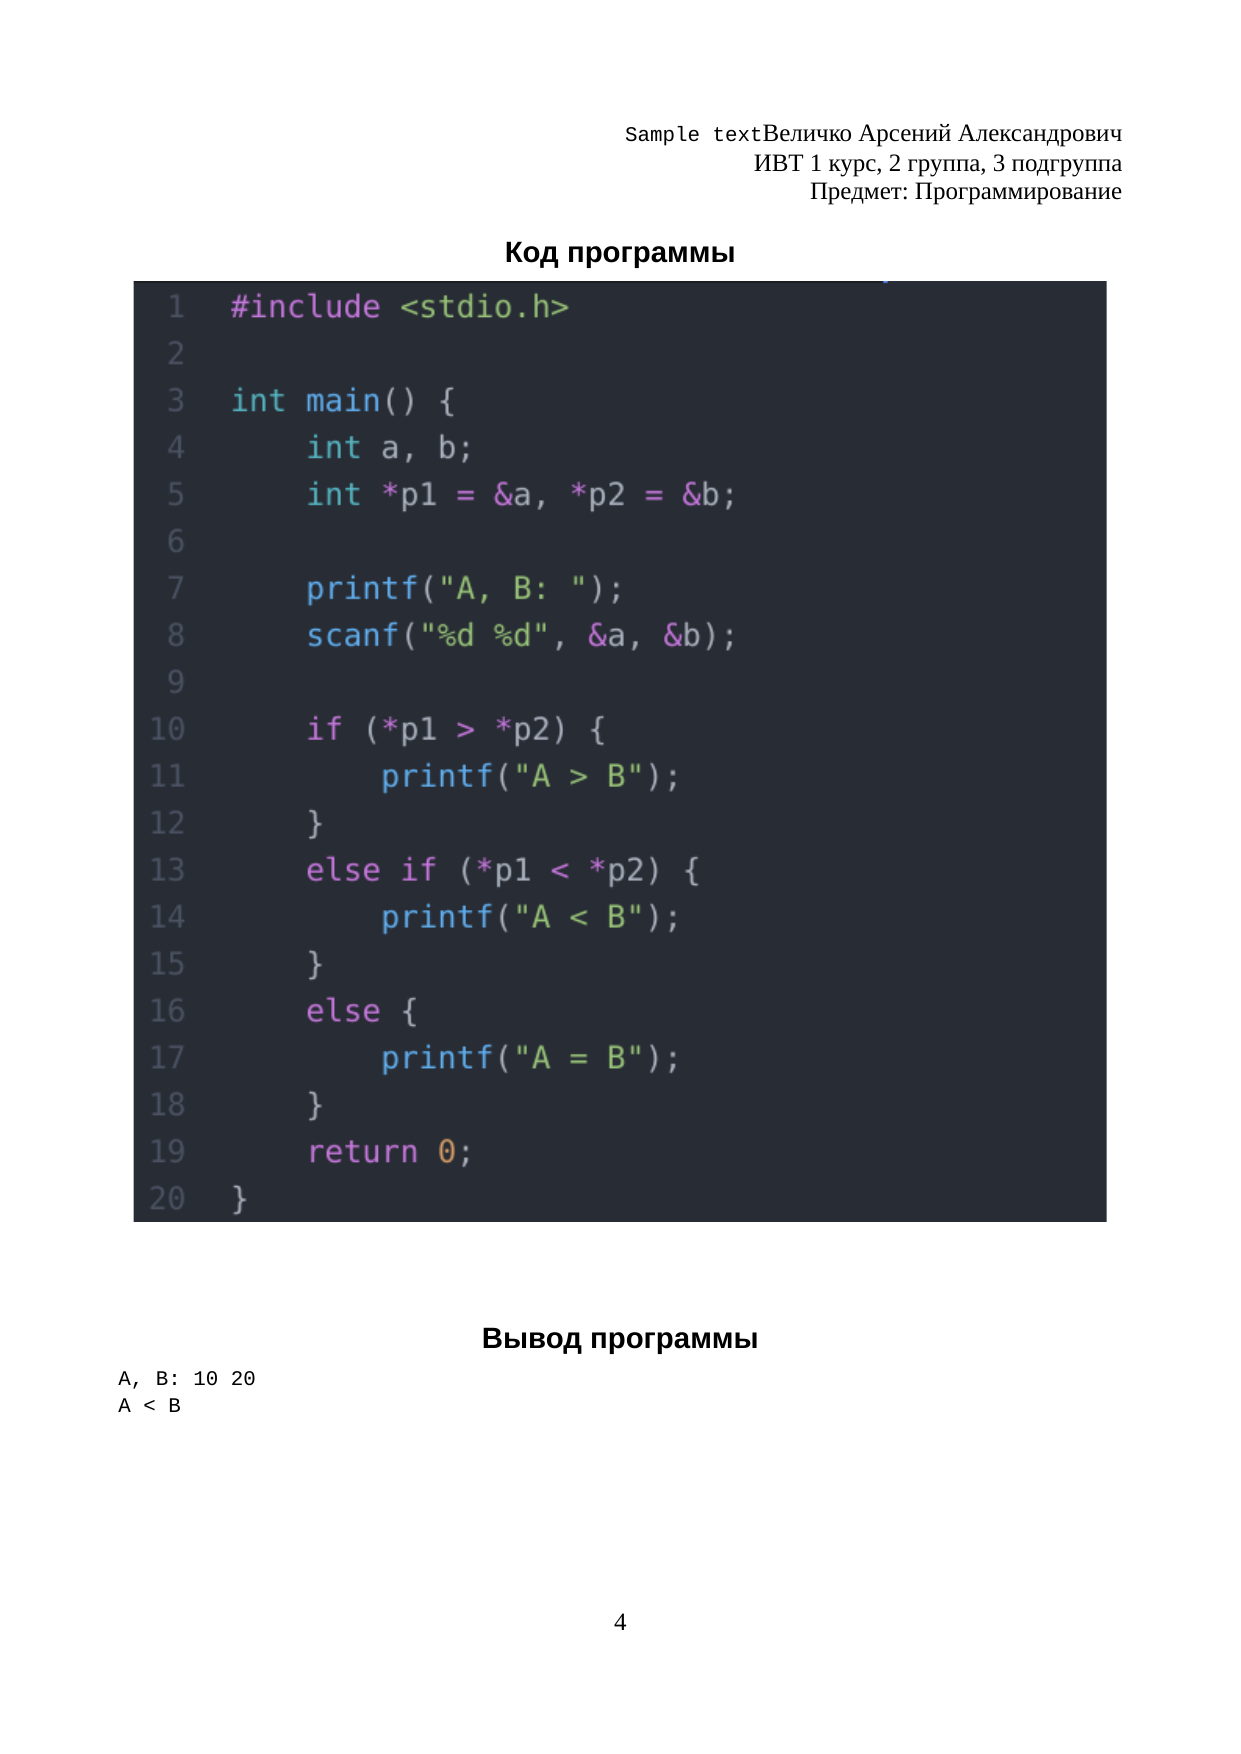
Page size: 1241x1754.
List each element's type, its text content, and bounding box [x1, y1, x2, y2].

subtitle Код программы [118, 235, 1122, 268]
text A, B: 10 20 [118, 1368, 1122, 1391]
subtitle Вывод программы [118, 1321, 1122, 1355]
picture [133, 281, 1107, 1222]
text A < B [118, 1395, 1122, 1418]
